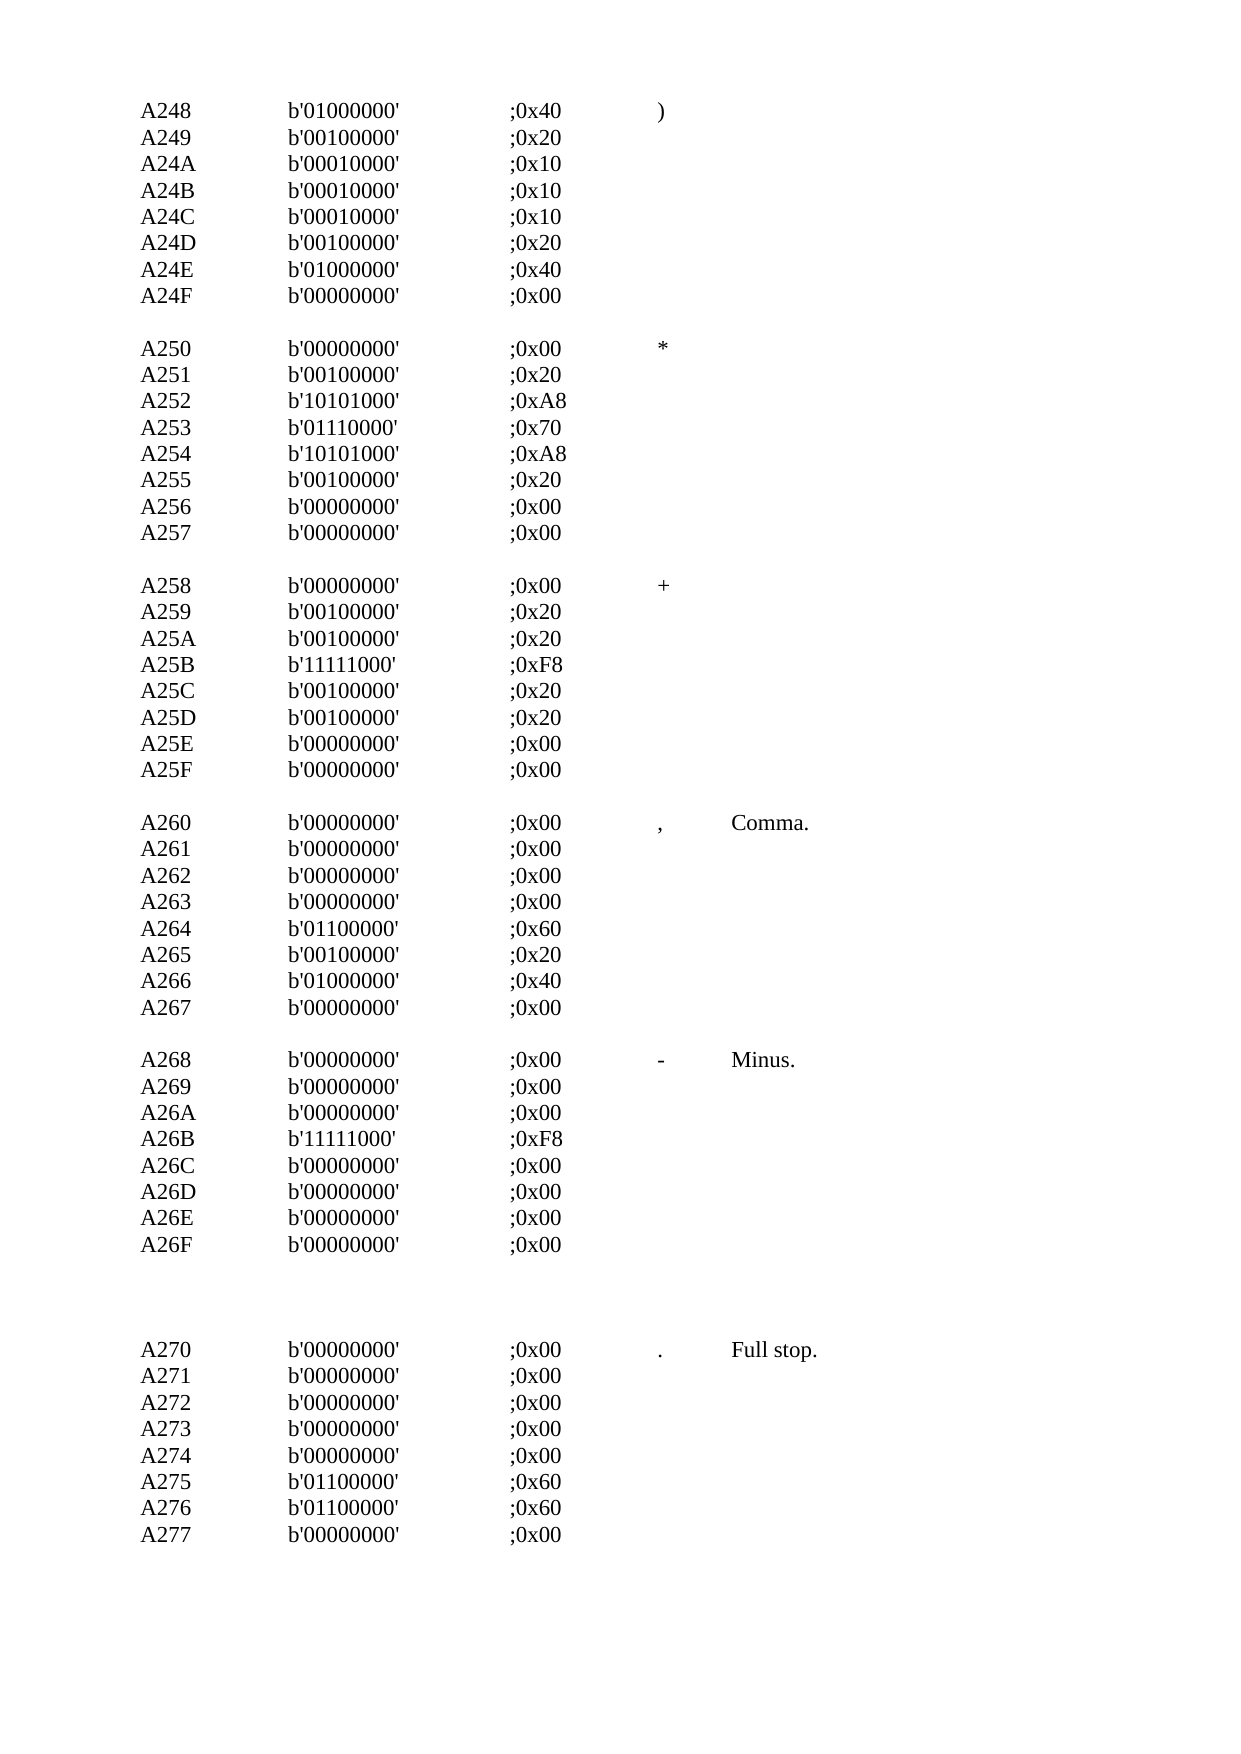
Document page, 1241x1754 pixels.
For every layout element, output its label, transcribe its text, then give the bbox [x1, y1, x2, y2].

text A257 b'00000000' ;0x00 [66, 519, 1172, 546]
text A26B b'11111000' ;0xF8 [66, 1125, 1172, 1152]
text A254 b'10101000' ;0xA8 [66, 440, 1172, 467]
text A24A b'00010000' ;0x10 [66, 150, 1172, 177]
text A24B b'00010000' ;0x10 [66, 177, 1172, 203]
text A274 b'00000000' ;0x00 [66, 1442, 1172, 1468]
text A261 b'00000000' ;0x00 [66, 836, 1172, 862]
text A24F b'00000000' ;0x00 [66, 282, 1172, 308]
text A26E b'00000000' ;0x00 [66, 1204, 1172, 1231]
text A25B b'11111000' ;0xF8 [66, 651, 1172, 677]
text A277 b'00000000' ;0x00 [66, 1521, 1172, 1547]
text A26C b'00000000' ;0x00 [66, 1152, 1172, 1178]
text A260 b'00000000' ;0x00 , Comma. [66, 809, 1172, 836]
text A265 b'00100000' ;0x20 [66, 941, 1172, 967]
text A24D b'00100000' ;0x20 [66, 229, 1172, 256]
text A253 b'01110000' ;0x70 [66, 414, 1172, 440]
text A259 b'00100000' ;0x20 [66, 598, 1172, 625]
text A268 b'00000000' ;0x00 - Minus. [66, 1046, 1172, 1073]
text A267 b'00000000' ;0x00 [66, 994, 1172, 1020]
text A269 b'00000000' ;0x00 [66, 1073, 1172, 1099]
text A251 b'00100000' ;0x20 [66, 361, 1172, 387]
text A258 b'00000000' ;0x00 + [66, 572, 1172, 598]
text A263 b'00000000' ;0x00 [66, 888, 1172, 914]
text A250 b'00000000' ;0x00 * [66, 335, 1172, 361]
text A262 b'00000000' ;0x00 [66, 862, 1172, 888]
text A249 b'00100000' ;0x20 [66, 124, 1172, 150]
text A25A b'00100000' ;0x20 [66, 625, 1172, 651]
text A26D b'00000000' ;0x00 [66, 1178, 1172, 1204]
text A25E b'00000000' ;0x00 [66, 730, 1172, 756]
text A25D b'00100000' ;0x20 [66, 704, 1172, 730]
text A26A b'00000000' ;0x00 [66, 1099, 1172, 1125]
text A271 b'00000000' ;0x00 [66, 1363, 1172, 1389]
text A252 b'10101000' ;0xA8 [66, 387, 1172, 414]
text A266 b'01000000' ;0x40 [66, 967, 1172, 994]
text A273 b'00000000' ;0x00 [66, 1415, 1172, 1442]
text A256 b'00000000' ;0x00 [66, 493, 1172, 519]
text A26F b'00000000' ;0x00 [66, 1231, 1172, 1257]
text A25C b'00100000' ;0x20 [66, 677, 1172, 704]
text A272 b'00000000' ;0x00 [66, 1389, 1172, 1415]
text A25F b'00000000' ;0x00 [66, 756, 1172, 783]
text A24C b'00010000' ;0x10 [66, 203, 1172, 229]
text A24E b'01000000' ;0x40 [66, 256, 1172, 282]
text A276 b'01100000' ;0x60 [66, 1494, 1172, 1521]
text A270 b'00000000' ;0x00 . Full stop. [66, 1336, 1172, 1363]
text A264 b'01100000' ;0x60 [66, 914, 1172, 941]
text A275 b'01100000' ;0x60 [66, 1468, 1172, 1494]
text A248 b'01000000' ;0x40 ) [66, 98, 1172, 124]
text A255 b'00100000' ;0x20 [66, 467, 1172, 493]
